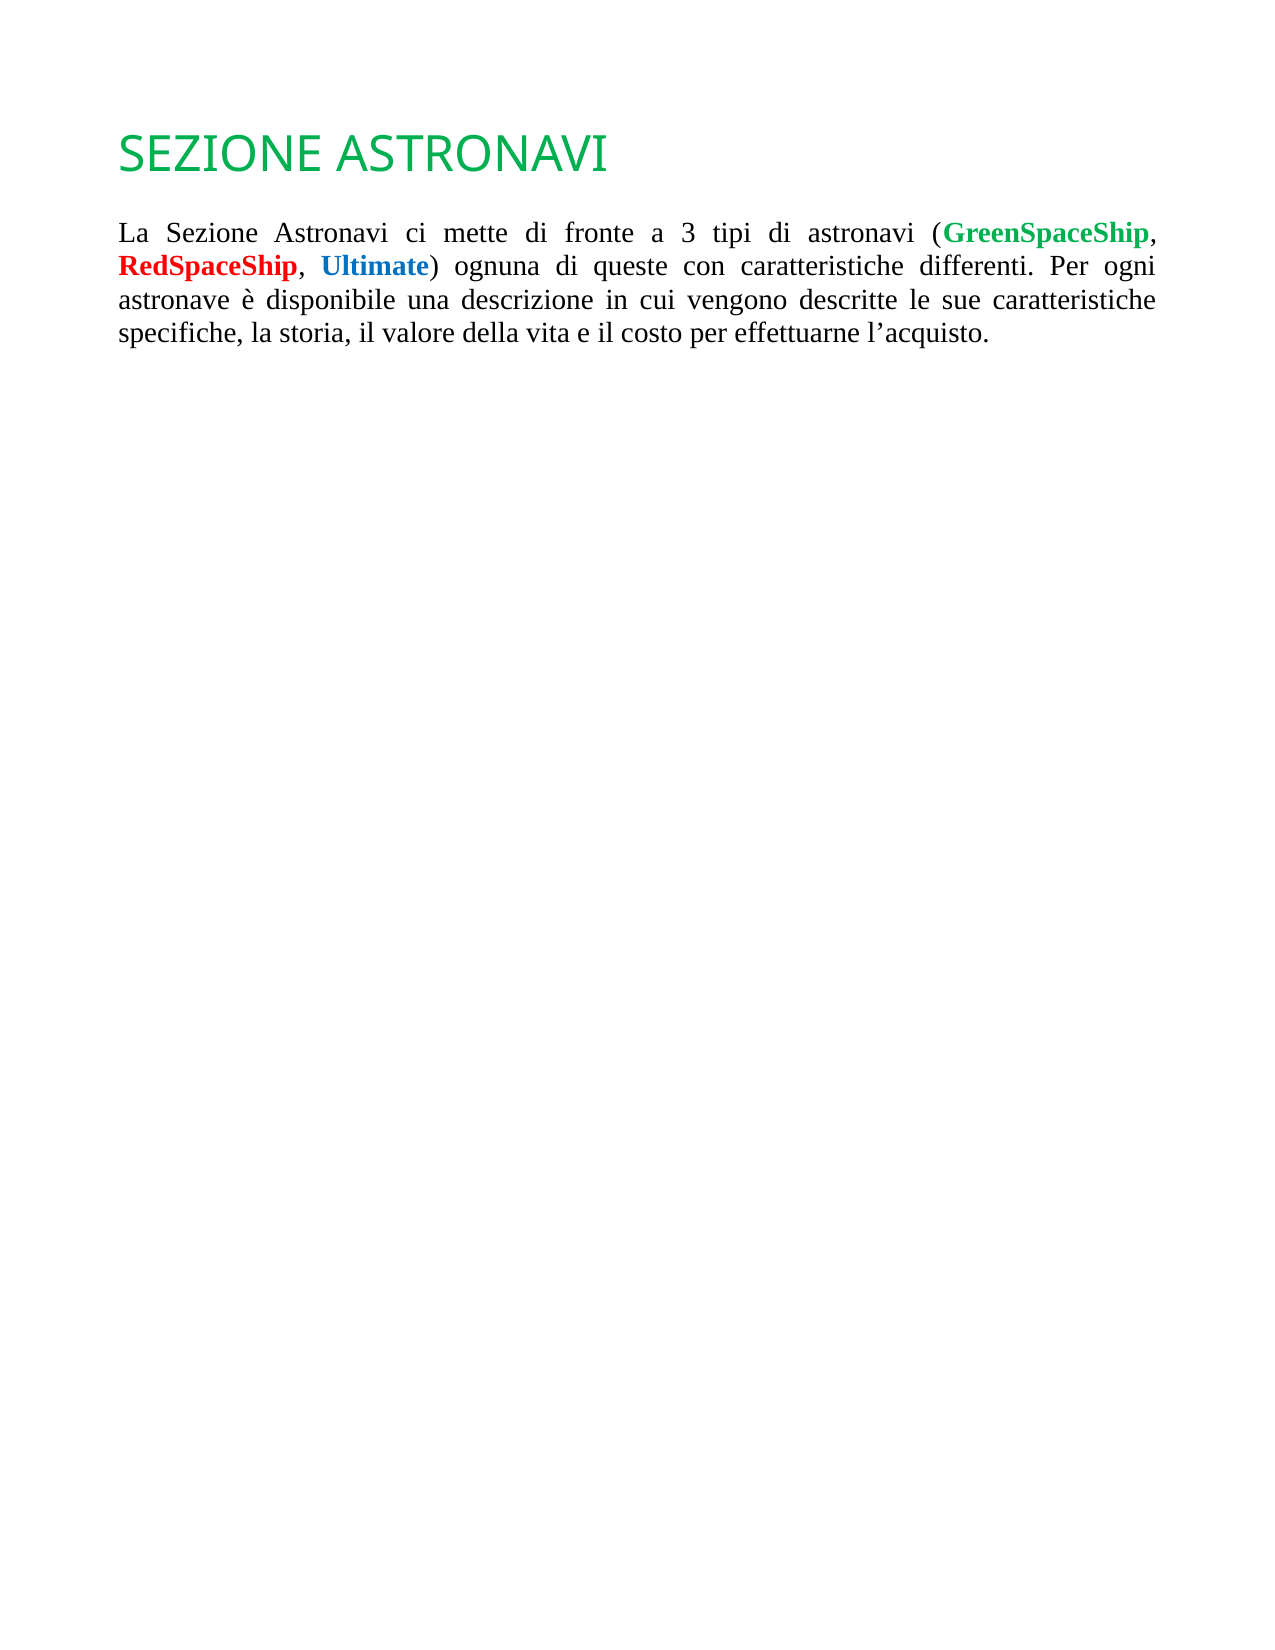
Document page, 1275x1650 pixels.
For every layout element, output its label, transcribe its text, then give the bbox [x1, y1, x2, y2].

subtitle SEZIONE ASTRONAVI [118, 118, 1157, 186]
text La Sezione Astronavi ci mette di fronte a 3 tipi di astronavi (GreenSpaceShip, RedSpaceShip, Ultimate) ognuna di queste con caratteristiche differenti. Per ogni astronave è disponibile una descrizione in cui vengono descritte le sue caratteristiche specifiche, la storia, il valore della vita e il costo per effettuarne l’acquisto. [118, 215, 1157, 349]
